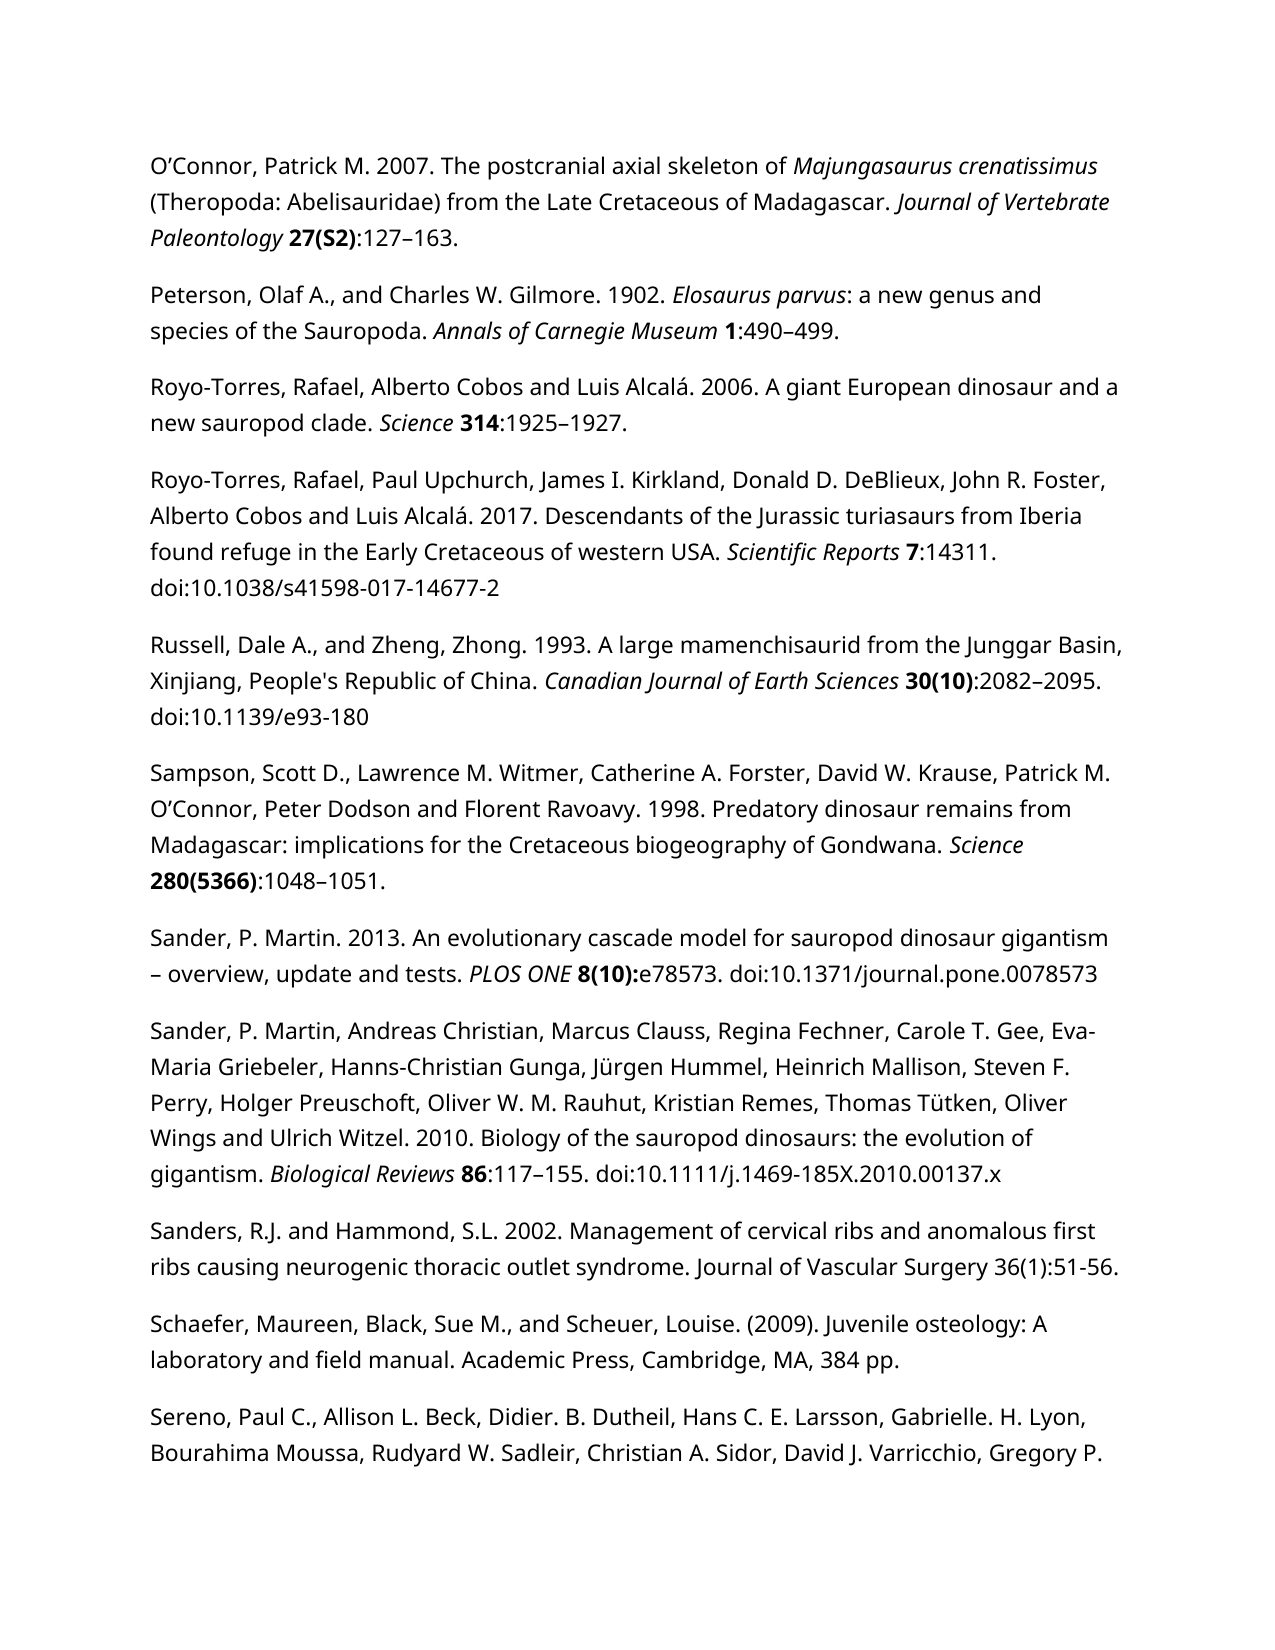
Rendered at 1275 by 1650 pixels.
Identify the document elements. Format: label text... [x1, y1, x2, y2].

text Schaefer, Maureen, Black, Sue M., and Scheuer, Louise. (2009). Juvenile osteology: A laboratory and field manual. Academic Press, Cambridge, MA, 384 pp. [150, 1308, 1125, 1375]
text Peterson, Olaf A., and Charles W. Gilmore. 1902. Elosaurus parvus: a new genus and species of the Sauropoda. Annals of Carnegie Museum 1:490–499. [150, 279, 1125, 346]
text Sampson, Scott D., Lawrence M. Witmer, Catherine A. Forster, David W. Krause, Patrick M. O’Connor, Peter Dodson and Florent Ravoavy. 1998. Predatory dinosaur remains from Madagascar: implications for the Cretaceous biogeography of Gondwana. Science 280(5366):1048–1051. [150, 757, 1125, 896]
text Russell, Dale A., and Zheng, Zhong. 1993. A large mamenchisaurid from the Junggar Basin, Xinjiang, People's Republic of China. Canadian Journal of Earth Sciences 30(10):2082–2095. doi:10.1139/e93-180 [150, 629, 1125, 732]
text Royo-Torres, Rafael, Alberto Cobos and Luis Alcalá. 2006. A giant European dinosaur and a new sauropod clade. Science 314:1925–1927. [150, 371, 1125, 438]
text Sander, P. Martin. 2013. An evolutionary cascade model for sauropod dinosaur gigantism – overview, update and tests. PLOS ONE 8(10):e78573. doi:10.1371/journal.pone.0078573 [150, 922, 1125, 989]
text O’Connor, Patrick M. 2007. The postcranial axial skeleton of Majungasaurus crenatissimus (Theropoda: Abelisauridae) from the Late Cretaceous of Madagascar. Journal of Vertebrate Paleontology 27(S2):127–163. [150, 150, 1125, 253]
text Sereno, Paul C., Allison L. Beck, Didier. B. Dutheil, Hans C. E. Larsson, Gabrielle. H. Lyon, Bourahima Moussa, Rudyard W. Sadleir, Christian A. Sidor, David J. Varricchio, Gregory P. [150, 1401, 1125, 1468]
text Royo-Torres, Rafael, Paul Upchurch, James I. Kirkland, Donald D. DeBlieux, John R. Foster, Alberto Cobos and Luis Alcalá. 2017. Descendants of the Jurassic turiasaurs from Iberia found refuge in the Early Cretaceous of western USA. Scientific Reports 7:14311. doi:10.1038/s41598-017-14677-2 [150, 464, 1125, 603]
text Sander, P. Martin, Andreas Christian, Marcus Clauss, Regina Fechner, Carole T. Gee, Eva-Maria Griebeler, Hanns-Christian Gunga, Jürgen Hummel, Heinrich Mallison, Steven F. Perry, Holger Preuschoft, Oliver W. M. Rauhut, Kristian Remes, Thomas Tütken, Oliver Wings and Ulrich Witzel. 2010. Biology of the sauropod dinosaurs: the evolution of gigantism. Biological Reviews 86:117–155. doi:10.1111/j.1469-185X.2010.00137.x [150, 1014, 1125, 1189]
text Sanders, R.J. and Hammond, S.L. 2002. Management of cervical ribs and anomalous first ribs causing neurogenic thoracic outlet syndrome. Journal of Vascular Surgery 36(1):51-56. [150, 1215, 1125, 1282]
